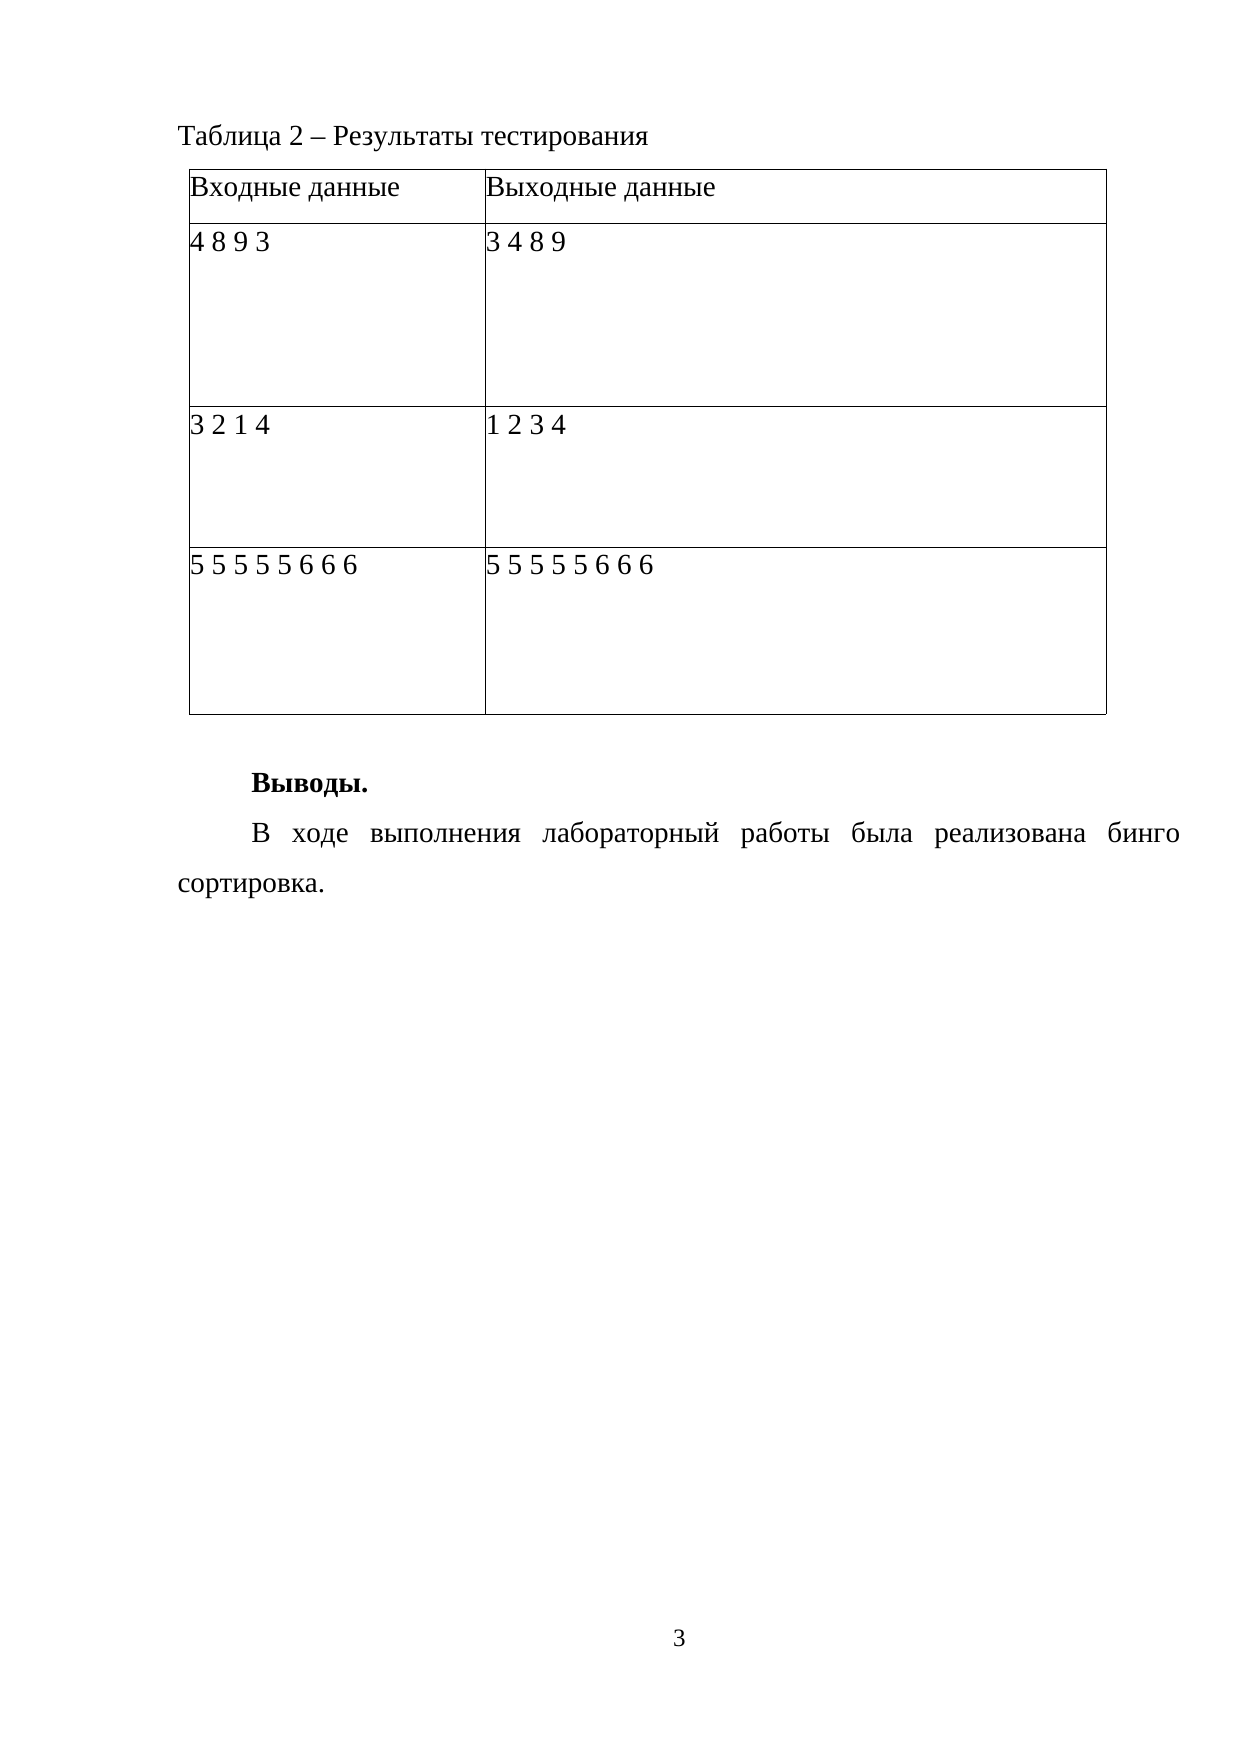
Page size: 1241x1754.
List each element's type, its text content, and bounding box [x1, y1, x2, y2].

table_cell 1 2 3 4 [486, 407, 1106, 547]
text Таблица 2 – Результаты тестирования [177, 118, 1181, 152]
text Выводы. [177, 765, 1181, 798]
table_header Входные данные [190, 170, 485, 223]
table_cell 5 5 5 5 5 6 6 6 [486, 548, 1106, 714]
table_cell 4 8 9 3 [190, 224, 485, 406]
table_cell 3 2 1 4 [190, 407, 485, 547]
table_cell 3 4 8 9 [486, 224, 1106, 406]
text В ходе выполнения лабораторный работы была реализована бинго сортировка. [177, 815, 1181, 899]
table_cell 5 5 5 5 5 6 6 6 [190, 548, 485, 714]
table_header Выходные данные [486, 170, 1106, 223]
